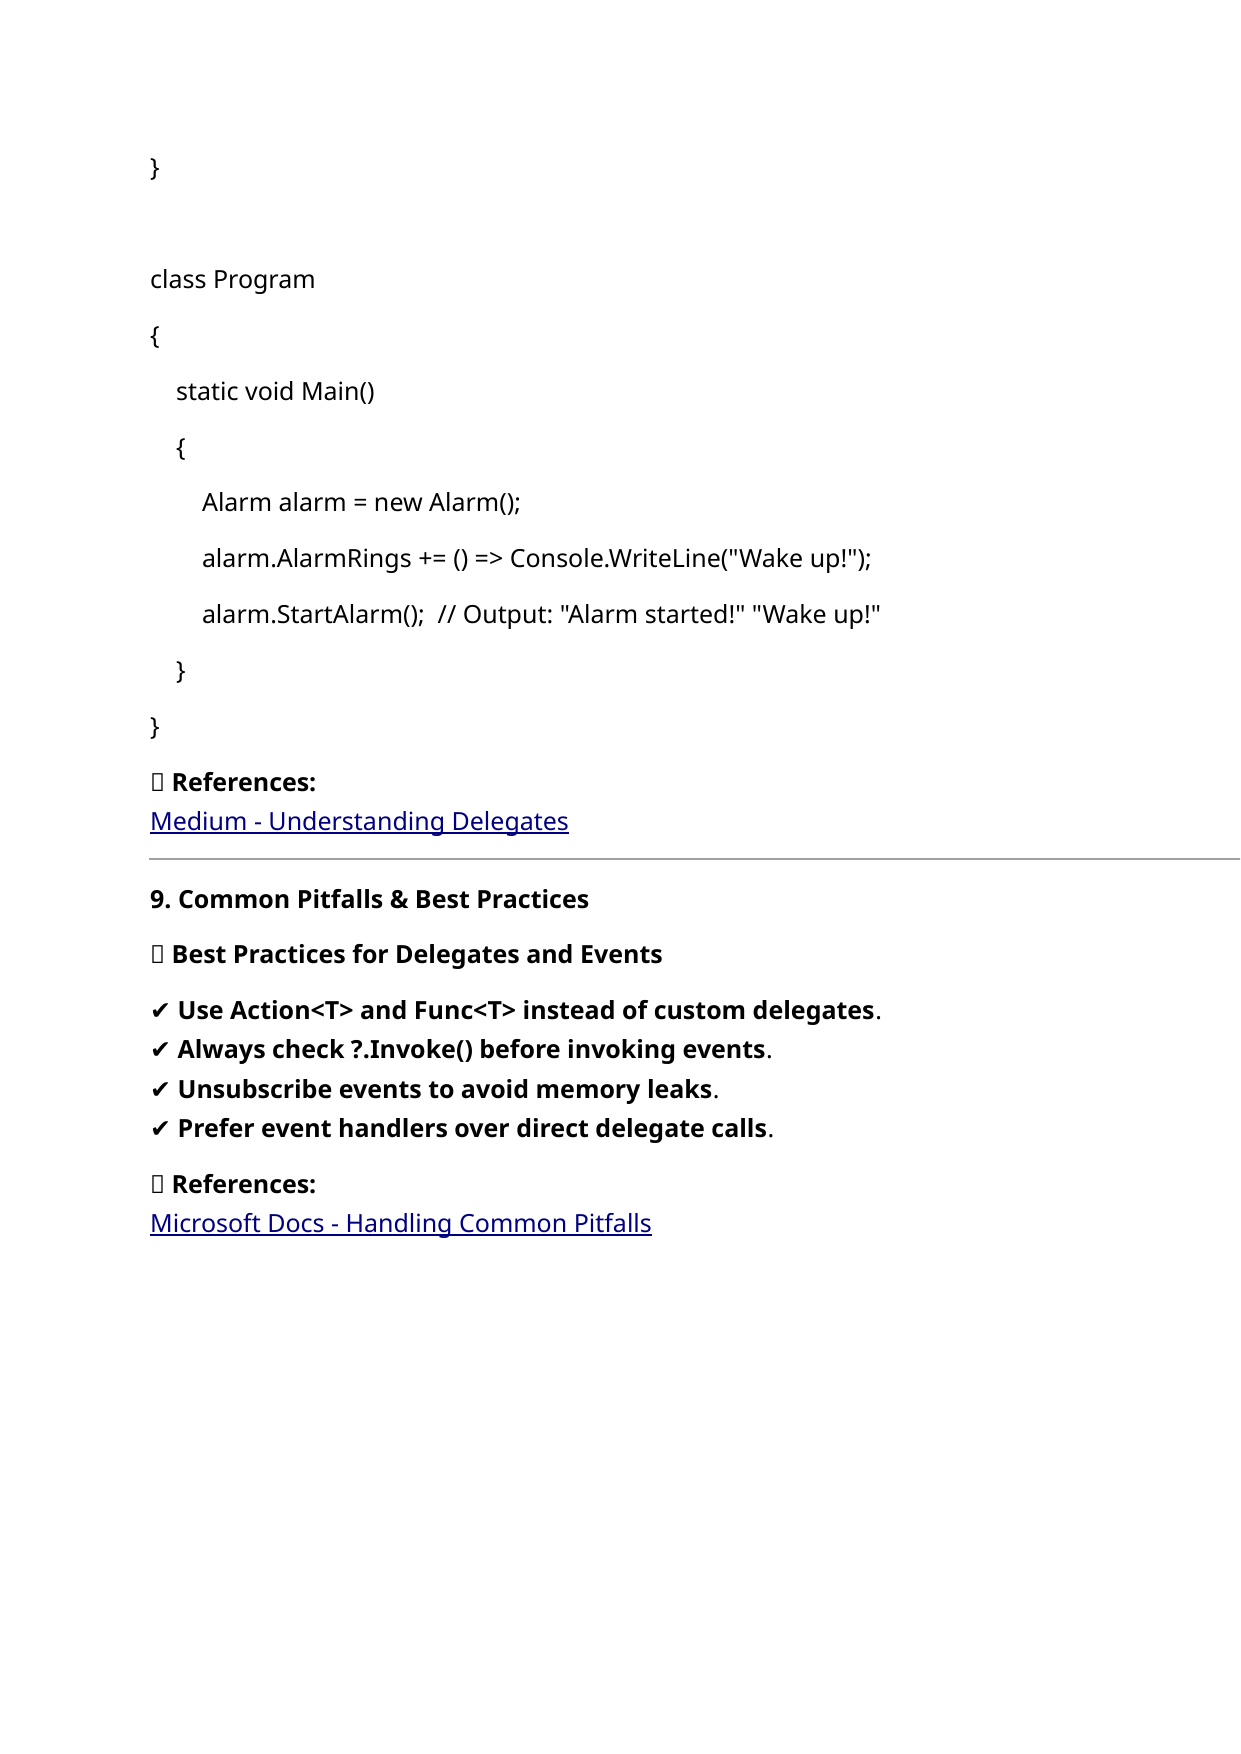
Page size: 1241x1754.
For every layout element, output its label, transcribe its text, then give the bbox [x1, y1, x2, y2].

text ✔️ Use Action<T> and Func<T> instead of custom delegates. ✔️ Always check ?.Invoke() before invoking events. ✔️ Unsubscribe events to avoid memory leaks. ✔️ Prefer event handlers over direct delegate calls. [150, 993, 1090, 1144]
text class Program [150, 262, 1090, 296]
text alarm.StartAlarm(); // Output: "Alarm started!" "Wake up!" [150, 597, 1090, 631]
text 🔹 References: Microsoft Docs - Handling Common Pitfalls [150, 1166, 1090, 1239]
text 🔹 References: Medium - Understanding Delegates [150, 764, 1090, 837]
text { [150, 429, 1090, 463]
text Alarm alarm = new Alarm(); [150, 485, 1090, 519]
text { [150, 317, 1090, 352]
text } [150, 150, 1090, 184]
text alarm.AlarmRings += () => Console.WriteLine("Wake up!"); [150, 541, 1090, 575]
text static void Main() [150, 373, 1090, 407]
text } [150, 708, 1090, 742]
text } [150, 652, 1090, 687]
text 9. Common Pitfalls & Best Practices [150, 881, 1090, 915]
text ✅ Best Practices for Delegates and Events [150, 937, 1090, 971]
